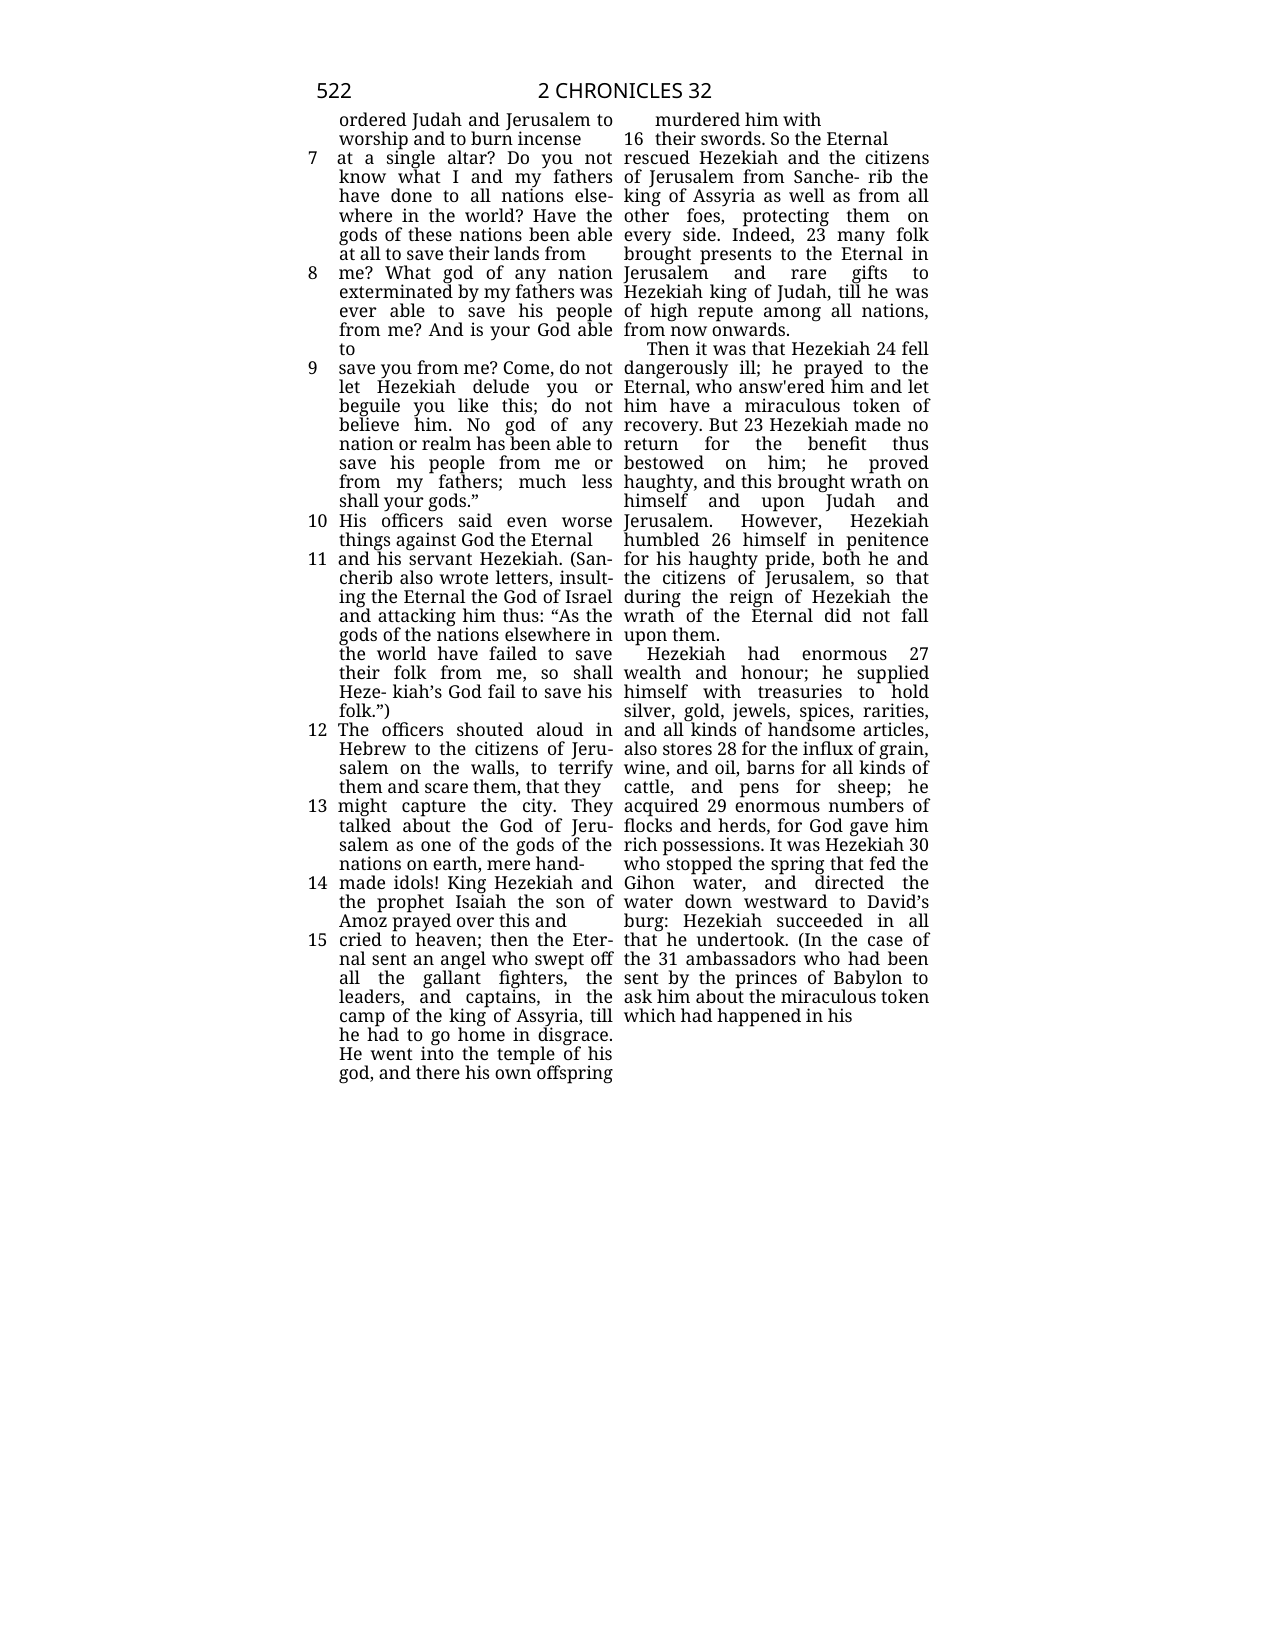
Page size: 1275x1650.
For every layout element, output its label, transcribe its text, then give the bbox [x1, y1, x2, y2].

list save you from me? Come, do not let Hezekiah delude you or beguile you like this; do not believe him. No god of any nation or realm has been able to save his people from me or from my fathers; much less shall your gods.” [308, 359, 613, 512]
text Then it was that Hezekiah 24 fell dangerously ill; he prayed to the Eternal, who answ'ered him and let him have a miracu­lous token of recovery. But 23 Hezekiah made no return for the benefit thus bestowed on him; he proved haughty, and this brought wrath on himself and upon Judah and Jerusalem. However, Hezekiah humbled 26 himself in penitence for his haughty pride, both he and the citizens of Jerusalem, so that during the reign of Hezekiah the wrath of the Eternal did not fall upon them. [624, 340, 929, 645]
list cried to heaven; then the Eter­nal sent an angel who swept off all the gallant fighters, the leaders, and captains, in the camp of the king of Assyria, till he had to go home in dis­grace. He went into the temple of his god, and there his own offspring [308, 931, 613, 1084]
text Hezekiah had enormous 27 wealth and honour; he sup­plied himself with treasuries to hold silver, gold, jewels, spices, rarities, and all kinds of handsome articles, also stores 28 for the influx of grain, wine, and oil, barns for all kinds of cattle, and pens for sheep; he acquired 29 enormous numbers of flocks and herds, for God gave him rich possessions. It was Hezekiah 30 who stopped the spring that fed the Gihon water, and di­rected the water down west­ward to David’s burg: Heze­kiah succeeded in all that he undertook. (In the case of the 31 ambassadors who had been sent by the princes of Babylon to ask him about the miraculous to­ken which had happened in his [624, 645, 929, 1026]
list made idols! King Hezekiah and the prophet Isaiah the son of Amoz prayed over this and [308, 874, 613, 931]
list The officers shouted aloud in Hebrew to the citizens of Jeru­salem on the walls, to terrify them and scare them, that they [308, 721, 613, 798]
list murdered him with [624, 111, 929, 131]
list and his servant Hezekiah. (San- cherib also wrote letters, insult­ing the Eternal the God of Israel and attacking him thus: “As the gods of the nations elsewhere in the world have failed to save their folk from me, so shall Heze- kiah’s God fail to save his folk.”) [308, 550, 613, 721]
list might capture the city. They talked about the God of Jeru­salem as one of the gods of the nations on earth, mere hand- [308, 798, 613, 874]
text rescued Hezekiah and the citi­zens of Jerusalem from Sanche- rib the king of Assyria as well as from all other foes, protecting them on every side. Indeed, 23 many folk brought presents to the Eternal in Jerusalem and rare gifts to Hezekiah king of Judah, till he was of high repute among all nations, from now onwards. [624, 149, 929, 340]
list His officers said even worse things against God the Eternal [308, 512, 613, 550]
list their swords. So the Eternal [624, 131, 929, 149]
text ordered Judah and Jerusalem to worship and to burn incense [339, 111, 613, 149]
list me? What god of any nation exterminated by my fathers was ever able to save his people from me? And is your God able to [308, 264, 613, 359]
list at a single altar? Do you not know what I and my fathers have done to all nations else­where in the world? Have the gods of these nations been able at all to save their lands from [308, 149, 613, 264]
